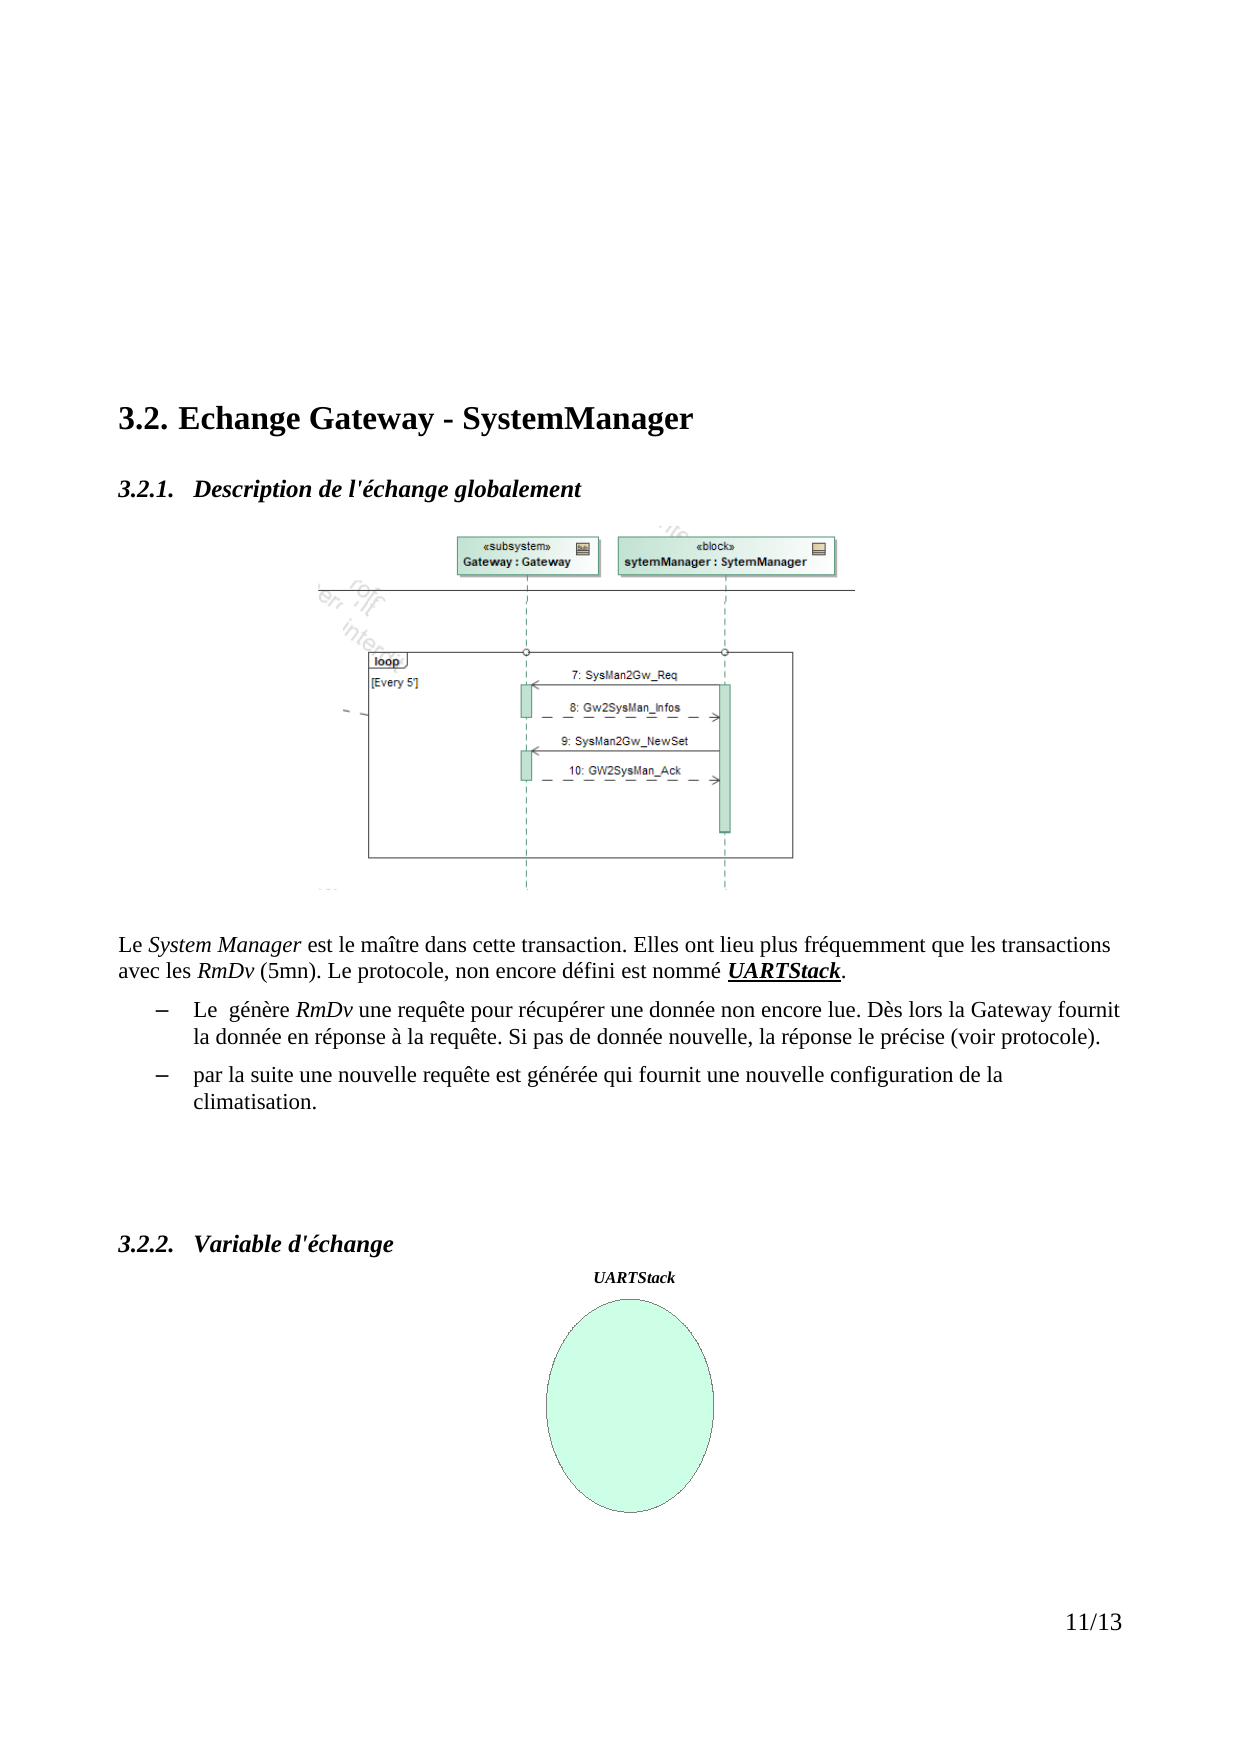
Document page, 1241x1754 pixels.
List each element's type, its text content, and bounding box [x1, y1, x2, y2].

list par la suite une nouvelle requête est générée qui fournit une nouvelle configuration de la climatisation. [156, 1062, 1122, 1114]
text Le System Manager est le maître dans cette transaction. Elles ont lieu plus fréquemment que les transactions avec les RmDv (5mn). Le protocole, non encore défini est nommé UARTStack. [118, 931, 1122, 984]
subtitle Variable d'échange [118, 1229, 1122, 1258]
list Le génère RmDv une requête pour récupérer une donnée non encore lue. Dès lors la Gateway fournit la donnée en réponse à la requête. Si pas de donnée nouvelle, la réponse le précise (voir protocole). [156, 996, 1122, 1049]
subtitle Description de l'échange globalement [118, 474, 1122, 503]
subtitle Echange Gateway - SystemManager [118, 398, 1122, 436]
